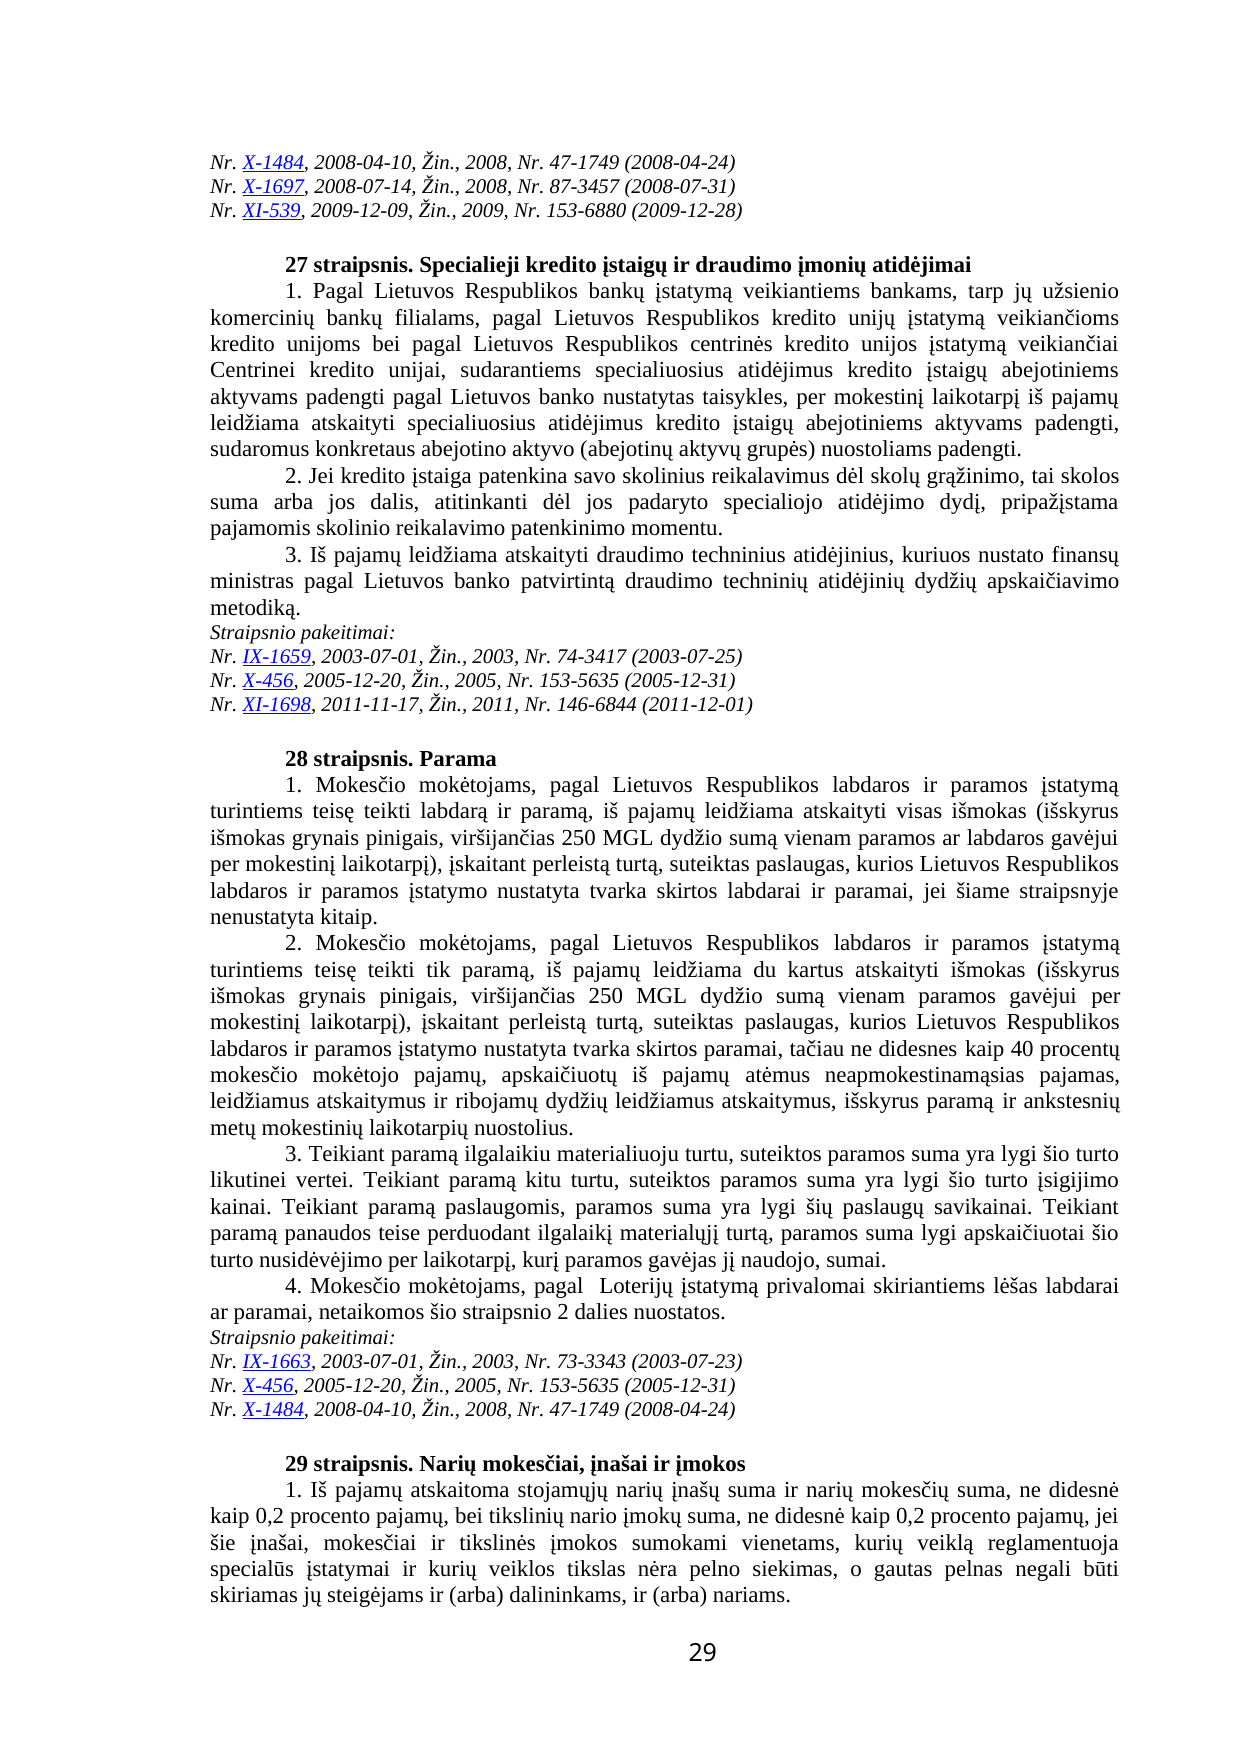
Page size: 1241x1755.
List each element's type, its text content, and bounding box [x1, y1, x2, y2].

text 4. Mokesčio mokėtojams, pagal Loterijų įstatymą privalomai skiriantiems lėšas labdarai ar paramai, netaikomos šio straipsnio 2 dalies nuostatos. [210, 1272, 1120, 1325]
text Nr. XI-1698, 2011-11-17, Žin., 2011, Nr. 146-6844 (2011-12-01) [210, 692, 1120, 716]
text 28 straipsnis. Parama [210, 745, 1120, 771]
text Straipsnio pakeitimai: [210, 1325, 1120, 1349]
text 29 straipsnis. Narių mokesčiai, įnašai ir įmokos [210, 1450, 1120, 1476]
text Nr. X-456, 2005-12-20, Žin., 2005, Nr. 153-5635 (2005-12-31) [210, 1373, 1120, 1397]
text 3. Iš pajamų leidžiama atskaityti draudimo techninius atidėjinius, kuriuos nustato finansų ministras pagal Lietuvos banko patvirtintą draudimo techninių atidėjinių dydžių apskaičiavimo metodiką. [210, 541, 1120, 620]
text 1. Pagal Lietuvos Respublikos bankų įstatymą veikiantiems bankams, tarp jų užsienio komercinių bankų filialams, pagal Lietuvos Respublikos kredito unijų įstatymą veikiančioms kredito unijoms bei pagal Lietuvos Respublikos centrinės kredito unijos įstatymą veikiančiai Centrinei kredito unijai, sudarantiems specialiuosius atidėjimus kredito įstaigų abejotiniems aktyvams padengti pagal Lietuvos banko nustatytas taisykles, per mokestinį laikotarpį iš pajamų leidžiama atskaityti specialiuosius atidėjimus kredito įstaigų abejotiniems aktyvams padengti, sudaromus konkretaus abejotino aktyvo (abejotinų aktyvų grupės) nuostoliams padengti. [210, 277, 1120, 462]
text Nr. X-1484, 2008-04-10, Žin., 2008, Nr. 47-1749 (2008-04-24) [210, 1397, 1120, 1421]
text Nr. X-1697, 2008-07-14, Žin., 2008, Nr. 87-3457 (2008-07-31) [210, 174, 1120, 198]
text Nr. XI-539, 2009-12-09, Žin., 2009, Nr. 153-6880 (2009-12-28) [210, 198, 1120, 222]
text 1. Iš pajamų atskaitoma stojamųjų narių įnašų suma ir narių mokesčių suma, ne didesnė kaip 0,2 procento pajamų, bei tikslinių nario įmokų suma, ne didesnė kaip 0,2 procento pajamų, jei šie įnašai, mokesčiai ir tikslinės įmokos sumokami vienetams, kurių veiklą reglamentuoja specialūs įstatymai ir kurių veiklos tikslas nėra pelno siekimas, o gautas pelnas negali būti skiriamas jų steigėjams ir (arba) dalininkams, ir (arba) nariams. [210, 1476, 1120, 1608]
text Nr. IX-1663, 2003-07-01, Žin., 2003, Nr. 73-3343 (2003-07-23) [210, 1349, 1120, 1373]
text Nr. X-1484, 2008-04-10, Žin., 2008, Nr. 47-1749 (2008-04-24) [210, 150, 1120, 174]
text 1. Mokesčio mokėtojams, pagal Lietuvos Respublikos labdaros ir paramos įstatymą turintiems teisę teikti labdarą ir paramą, iš pajamų leidžiama atskaityti visas išmokas (išskyrus išmokas grynais pinigais, viršijančias 250 MGL dydžio sumą vienam paramos ar labdaros gavėjui per mokestinį laikotarpį), įskaitant perleistą turtą, suteiktas paslaugas, kurios Lietuvos Respublikos labdaros ir paramos įstatymo nustatyta tvarka skirtos labdarai ir paramai, jei šiame straipsnyje nenustatyta kitaip. [210, 771, 1120, 929]
text Nr. IX-1659, 2003-07-01, Žin., 2003, Nr. 74-3417 (2003-07-25) [210, 644, 1120, 668]
text 2. Jei kredito įstaiga patenkina savo skolinius reikalavimus dėl skolų grąžinimo, tai skolos suma arba jos dalis, atitinkanti dėl jos padaryto specialiojo atidėjimo dydį, pripažįstama pajamomis skolinio reikalavimo patenkinimo momentu. [210, 462, 1120, 541]
text 2. Mokesčio mokėtojams, pagal Lietuvos Respublikos labdaros ir paramos įstatymą turintiems teisę teikti tik paramą, iš pajamų leidžiama du kartus atskaityti išmokas (išskyrus išmokas grynais pinigais, viršijančias 250 MGL dydžio sumą vienam paramos gavėjui per mokestinį laikotarpį), įskaitant perleistą turtą, suteiktas paslaugas, kurios Lietuvos Respublikos labdaros ir paramos įstatymo nustatyta tvarka skirtos paramai, tačiau ne didesnes kaip 40 procentų mokesčio mokėtojo pajamų, apskaičiuotų iš pajamų atėmus neapmokestinamąsias pajamas, leidžiamus atskaitymus ir ribojamų dydžių leidžiamus atskaitymus, išskyrus paramą ir ankstesnių metų mokestinių laikotarpių nuostolius. [210, 929, 1120, 1140]
text Straipsnio pakeitimai: [210, 620, 1120, 644]
text 3. Teikiant paramą ilgalaikiu materialiuoju turtu, suteiktos paramos suma yra lygi šio turto likutinei vertei. Teikiant paramą kitu turtu, suteiktos paramos suma yra lygi šio turto įsigijimo kainai. Teikiant paramą paslaugomis, paramos suma yra lygi šių paslaugų savikainai. Teikiant paramą panaudos teise perduodant ilgalaikį materialųjį turtą, paramos suma lygi apskaičiuotai šio turto nusidėvėjimo per laikotarpį, kurį paramos gavėjas jį naudojo, sumai. [210, 1140, 1120, 1272]
text 27 straipsnis. Specialieji kredito įstaigų ir draudimo įmonių atidėjimai [210, 251, 1120, 277]
text Nr. X-456, 2005-12-20, Žin., 2005, Nr. 153-5635 (2005-12-31) [210, 668, 1120, 692]
